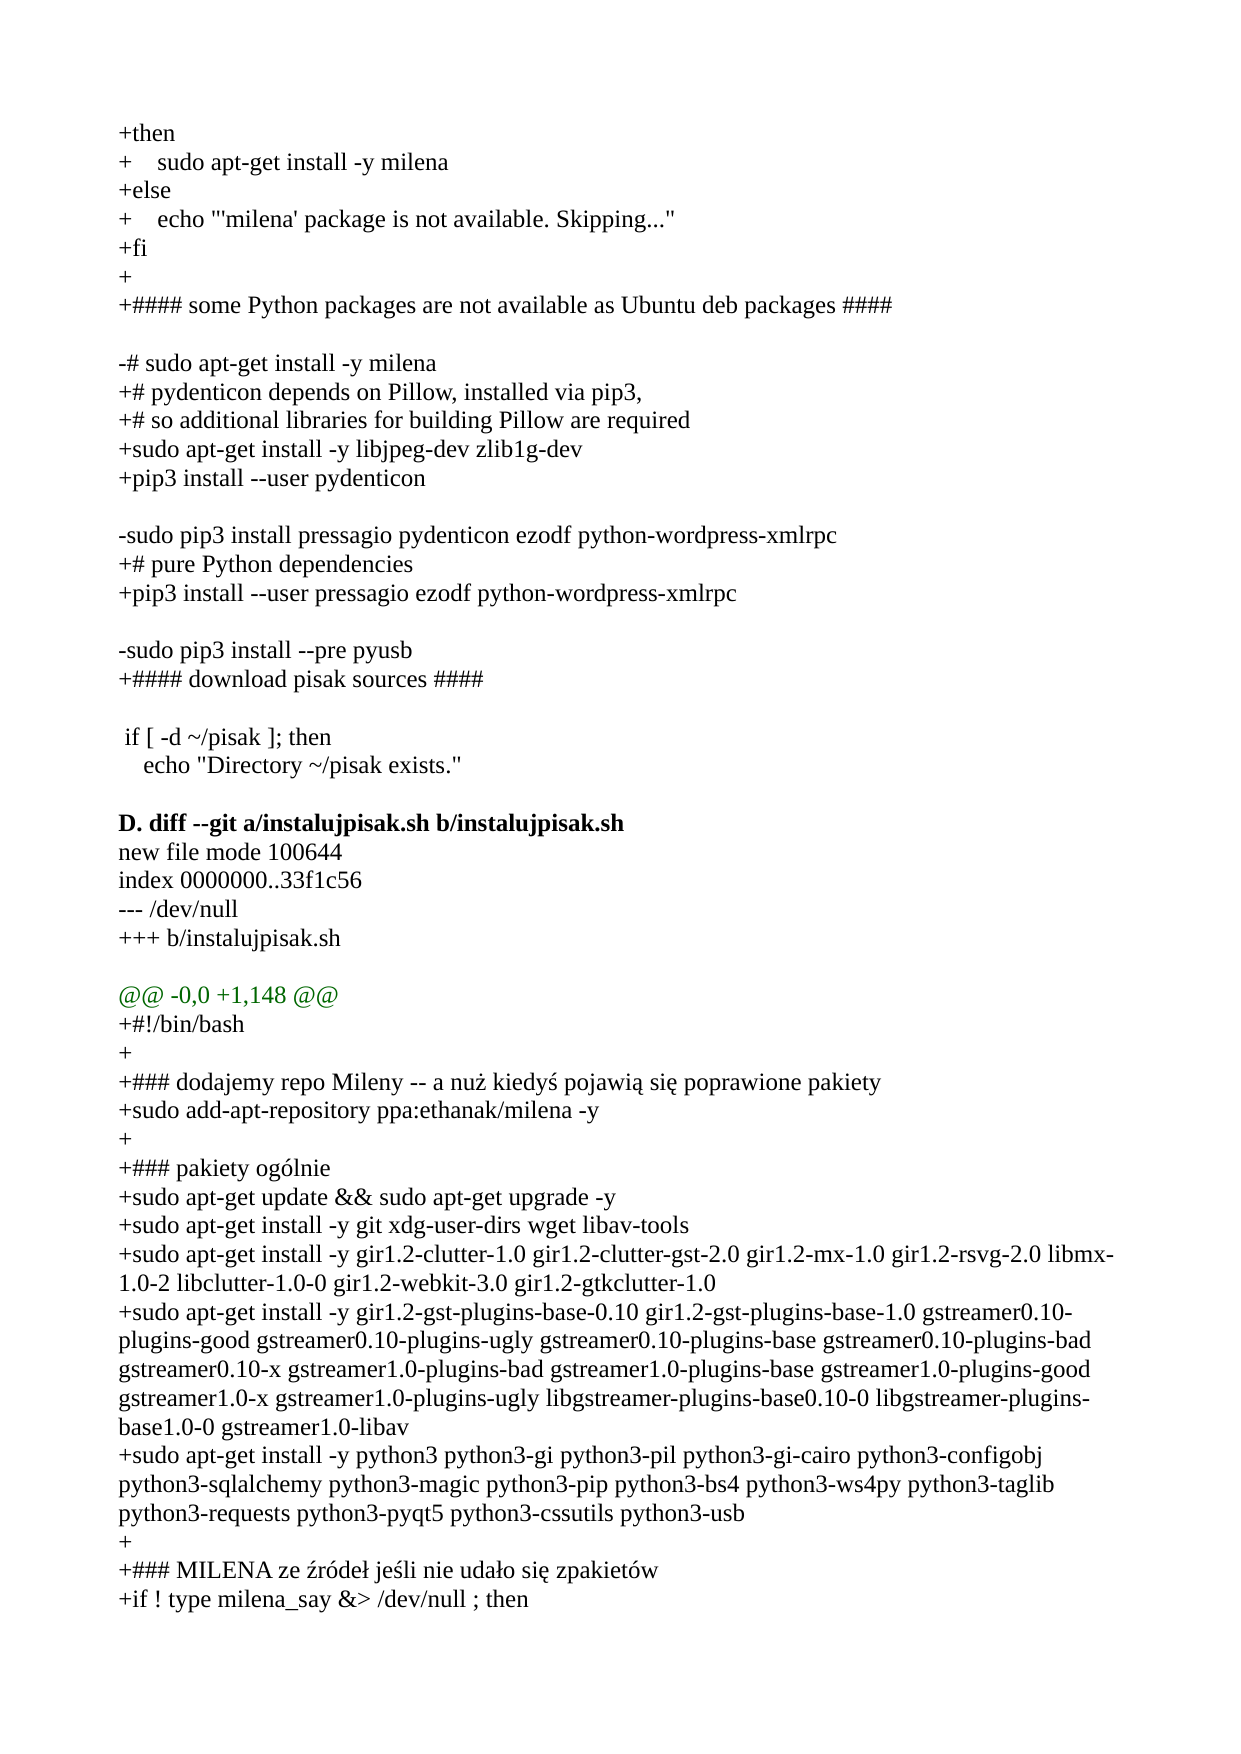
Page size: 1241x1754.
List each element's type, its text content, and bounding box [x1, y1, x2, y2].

text +++ b/instalujpisak.sh [118, 923, 1122, 952]
text +sudo apt-get install -y git xdg-user-dirs wget libav-tools [118, 1211, 1122, 1239]
text +fi [118, 233, 1122, 262]
text +then [118, 118, 1122, 147]
text +### MILENA ze źródeł jeśli nie udało się zpakietów [118, 1556, 1122, 1584]
text +sudo apt-get install -y gir1.2-clutter-1.0 gir1.2-clutter-gst-2.0 gir1.2-mx-1.0 gir1.2-rsvg-2.0 libmx-1.0-2 libclutter-1.0-0 gir1.2-webkit-3.0 gir1.2-gtkclutter-1.0 [118, 1239, 1122, 1297]
text -# sudo apt-get install -y milena [118, 348, 1122, 377]
text + [118, 262, 1122, 291]
text + [118, 1527, 1122, 1556]
text new file mode 100644 [118, 837, 1122, 866]
text -sudo pip3 install --pre pyusb [118, 636, 1122, 664]
text -sudo pip3 install pressagio pydenticon ezodf python-wordpress-xmlrpc [118, 521, 1122, 549]
text +### pakiety ogólnie [118, 1153, 1122, 1182]
text D. diff --git a/instalujpisak.sh b/instalujpisak.sh [118, 808, 1122, 837]
text +pip3 install --user pressagio ezodf python-wordpress-xmlrpc [118, 578, 1122, 607]
text +else [118, 176, 1122, 204]
text +if ! type milena_say &> /dev/null ; then [118, 1584, 1122, 1613]
text index 0000000..33f1c56 [118, 866, 1122, 894]
text +sudo apt-get install -y libjpeg-dev zlib1g-dev [118, 434, 1122, 463]
text +sudo apt-get install -y python3 python3-gi python3-pil python3-gi-cairo python3-configobj python3-sqlalchemy python3-magic python3-pip python3-bs4 python3-ws4py python3-taglib python3-requests python3-pyqt5 python3-cssutils python3-usb [118, 1441, 1122, 1527]
text +# pure Python dependencies [118, 549, 1122, 578]
text + [118, 1038, 1122, 1067]
text +#!/bin/bash [118, 1009, 1122, 1038]
text if [ -d ~/pisak ]; then [118, 722, 1122, 751]
text --- /dev/null [118, 894, 1122, 923]
text +sudo apt-get install -y gir1.2-gst-plugins-base-0.10 gir1.2-gst-plugins-base-1.0 gstreamer0.10-plugins-good gstreamer0.10-plugins-ugly gstreamer0.10-plugins-base gstreamer0.10-plugins-bad gstreamer0.10-x gstreamer1.0-plugins-bad gstreamer1.0-plugins-base gstreamer1.0-plugins-good gstreamer1.0-x gstreamer1.0-plugins-ugly libgstreamer-plugins-base0.10-0 libgstreamer-plugins-base1.0-0 gstreamer1.0-libav [118, 1297, 1122, 1441]
text + echo "'milena' package is not available. Skipping..." [118, 204, 1122, 233]
text +# so additional libraries for building Pillow are required [118, 406, 1122, 434]
text + sudo apt-get install -y milena [118, 147, 1122, 176]
text +#### some Python packages are not available as Ubuntu deb packages #### [118, 291, 1122, 319]
text +sudo apt-get update && sudo apt-get upgrade -y [118, 1182, 1122, 1211]
text +pip3 install --user pydenticon [118, 463, 1122, 492]
text +### dodajemy repo Mileny -- a nuż kiedyś pojawią się poprawione pakiety [118, 1067, 1122, 1096]
text +sudo add-apt-repository ppa:ethanak/milena -y [118, 1096, 1122, 1124]
text echo "Directory ~/pisak exists." [118, 751, 1122, 779]
text @@ -0,0 +1,148 @@ [118, 981, 1122, 1009]
text +#### download pisak sources #### [118, 664, 1122, 693]
text + [118, 1124, 1122, 1153]
text +# pydenticon depends on Pillow, installed via pip3, [118, 377, 1122, 406]
